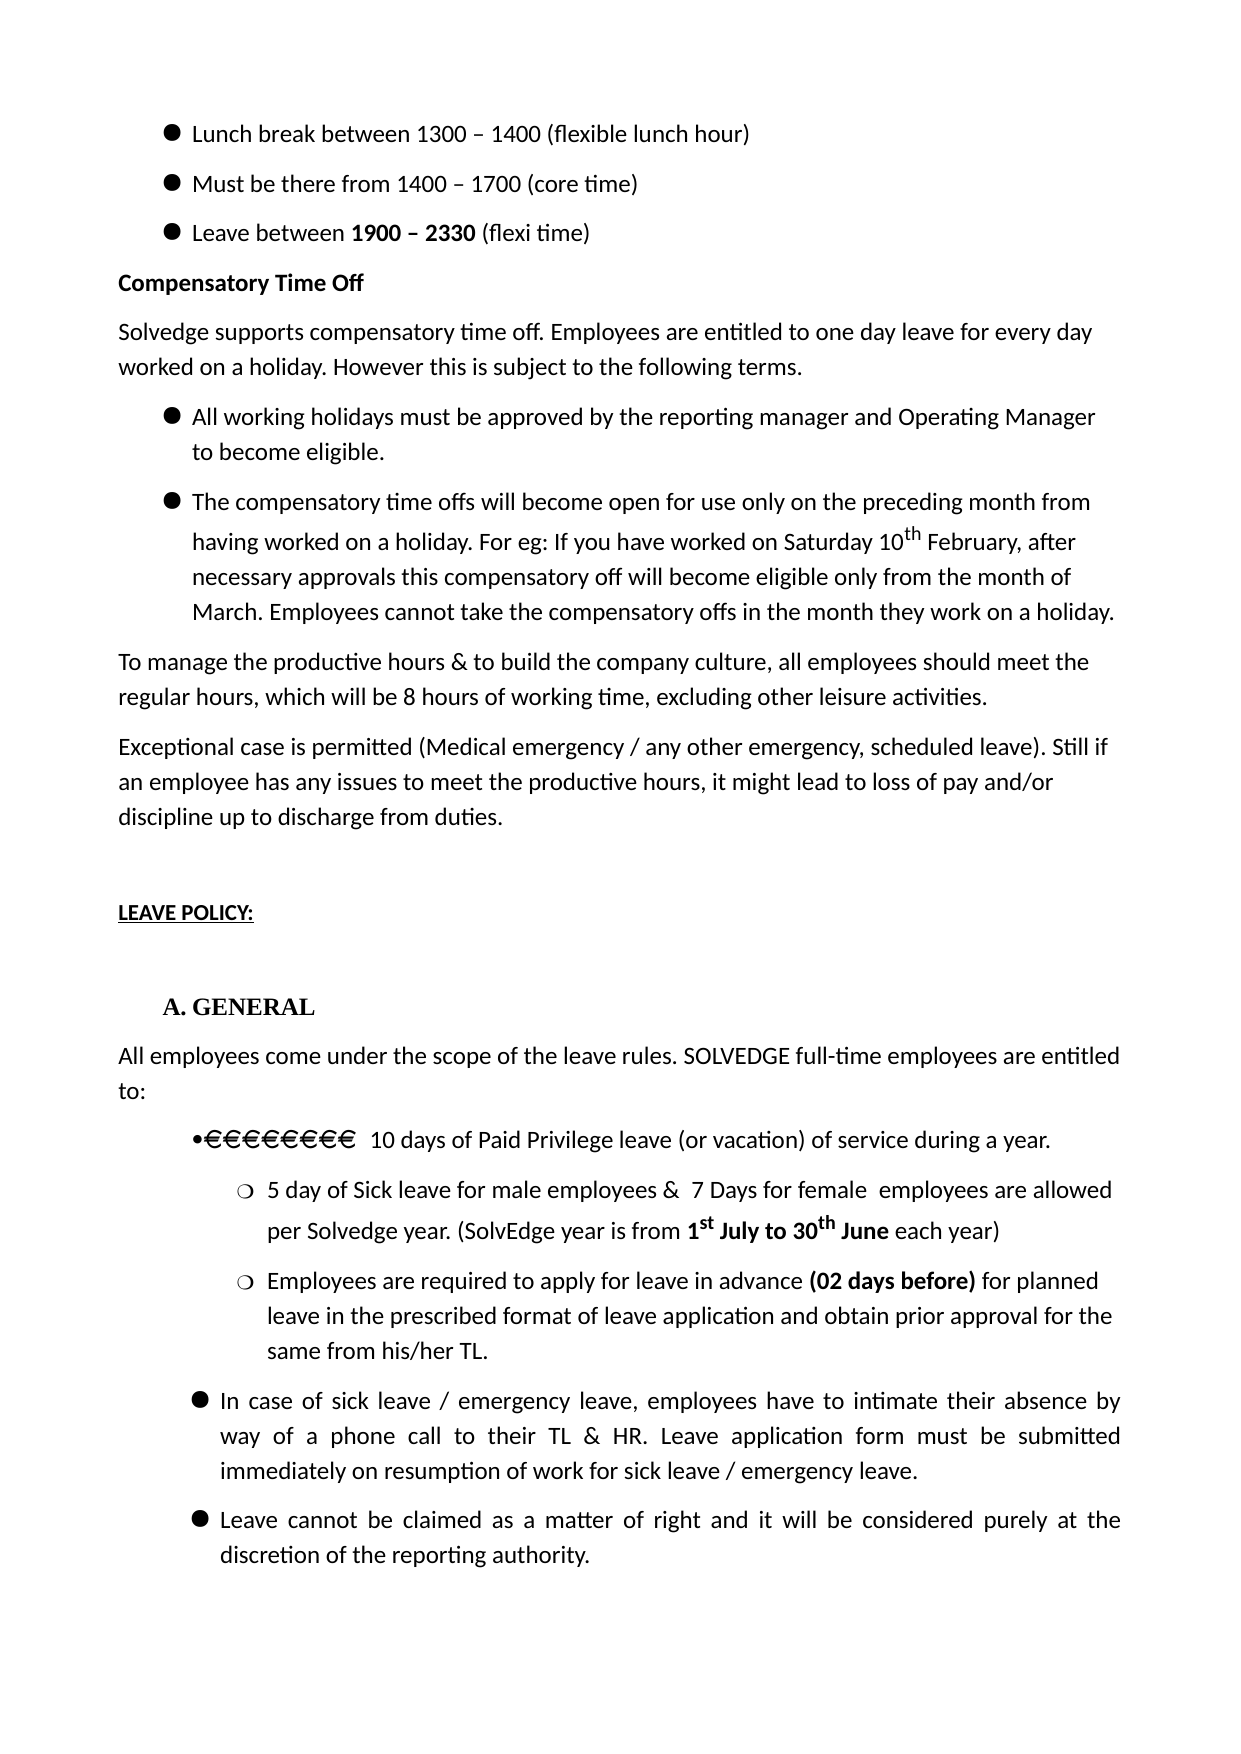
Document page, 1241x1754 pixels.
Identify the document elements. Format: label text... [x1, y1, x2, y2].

list GENERAL [162, 992, 1122, 1021]
list 5 day of Sick leave for male employees & 7 Days for female employees are allowed per Solvedge year. (SolvEdge year is from 1st July to 30th June each year) [237, 1174, 1122, 1246]
text · 10 days of Paid Privilege leave (or vacation) of service during a year. [193, 1124, 1122, 1155]
list Leave between 1900 – 2330 (flexi time) [162, 217, 1122, 248]
list Leave cannot be claimed as a matter of right and it will be considered purely at the discretion of the reporting authority. [190, 1504, 1122, 1570]
text Exceptional case is permitted (Medical emergency / any other emergency, scheduled leave). Still if an employee has any issues to meet the productive hours, it might lead to loss of pay and/or discipline up to discharge from duties. [118, 731, 1122, 831]
text Compensatory Time Off [118, 267, 1122, 297]
list In case of sick leave / emergency leave, employees have to intimate their absence by way of a phone call to their TL & HR. Leave application form must be submitted immediately on resumption of work for sick leave / emergency leave. [190, 1385, 1122, 1486]
text All employees come under the scope of the leave rules. SOLVEDGE full-time employees are entitled to: [118, 1040, 1122, 1105]
list The compensatory time offs will become open for use only on the preceding month from having worked on a holiday. For eg: If you have worked on Saturday 10th February, after necessary approvals this compensatory off will become eligible only from the month of March. Employees cannot take the compensatory offs in the month they work on a holiday. [162, 486, 1122, 627]
text LEAVE POLICY: [118, 898, 1122, 926]
text To manage the productive hours & to build the company culture, all employees should meet the regular hours, which will be 8 hours of working time, excluding other leisure activities. [118, 646, 1122, 712]
list All working holidays must be approved by the reporting manager and Operating Manager to become eligible. [162, 401, 1122, 467]
list Must be there from 1400 – 1700 (core time) [162, 168, 1122, 198]
list Employees are required to apply for leave in advance (02 days before) for planned leave in the prescribed format of leave application and obtain prior approval for the same from his/her TL. [237, 1265, 1122, 1366]
list Lunch break between 1300 – 1400 (flexible lunch hour) [162, 118, 1122, 149]
text Solvedge supports compensatory time off. Employees are entitled to one day leave for every day worked on a holiday. However this is subject to the following terms. [118, 316, 1122, 382]
